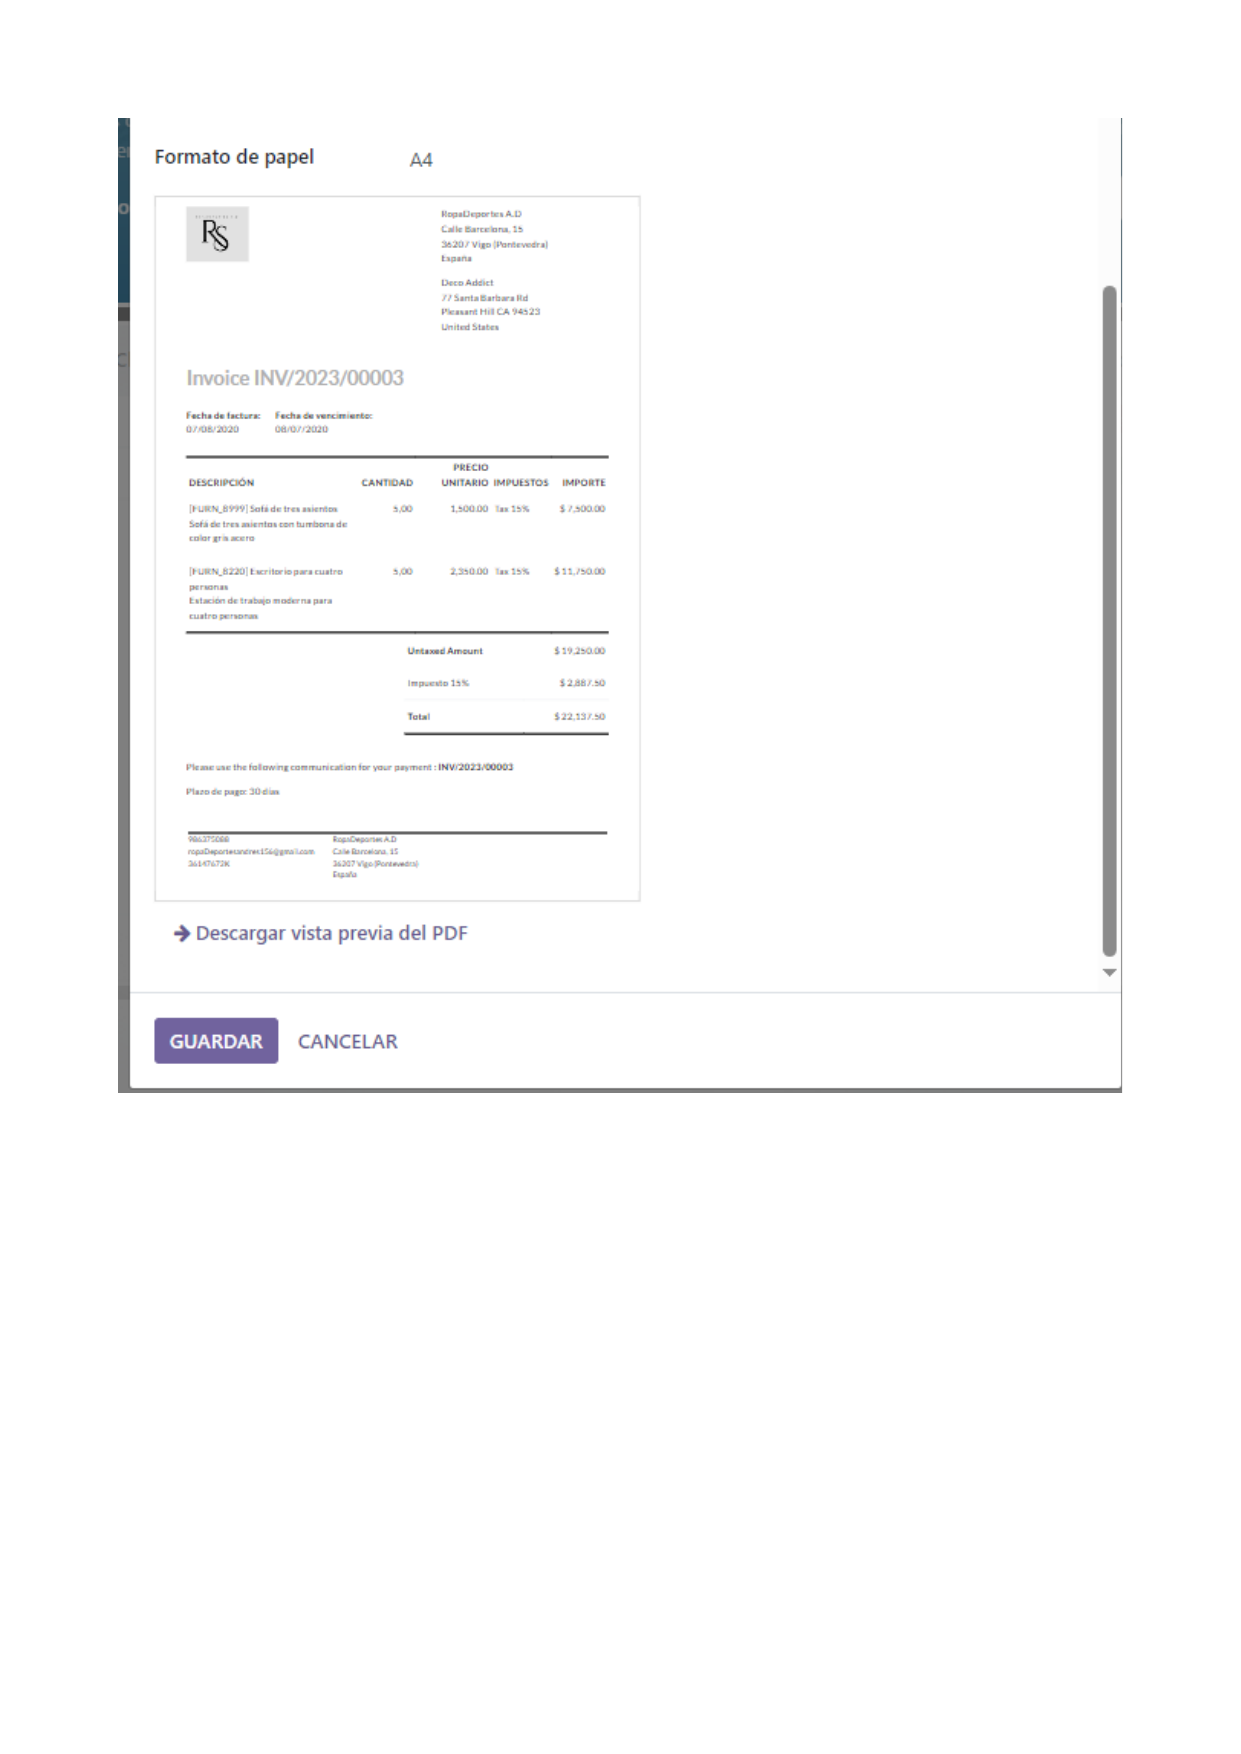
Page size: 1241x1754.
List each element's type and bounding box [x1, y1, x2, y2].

picture [118, 118, 1123, 1093]
